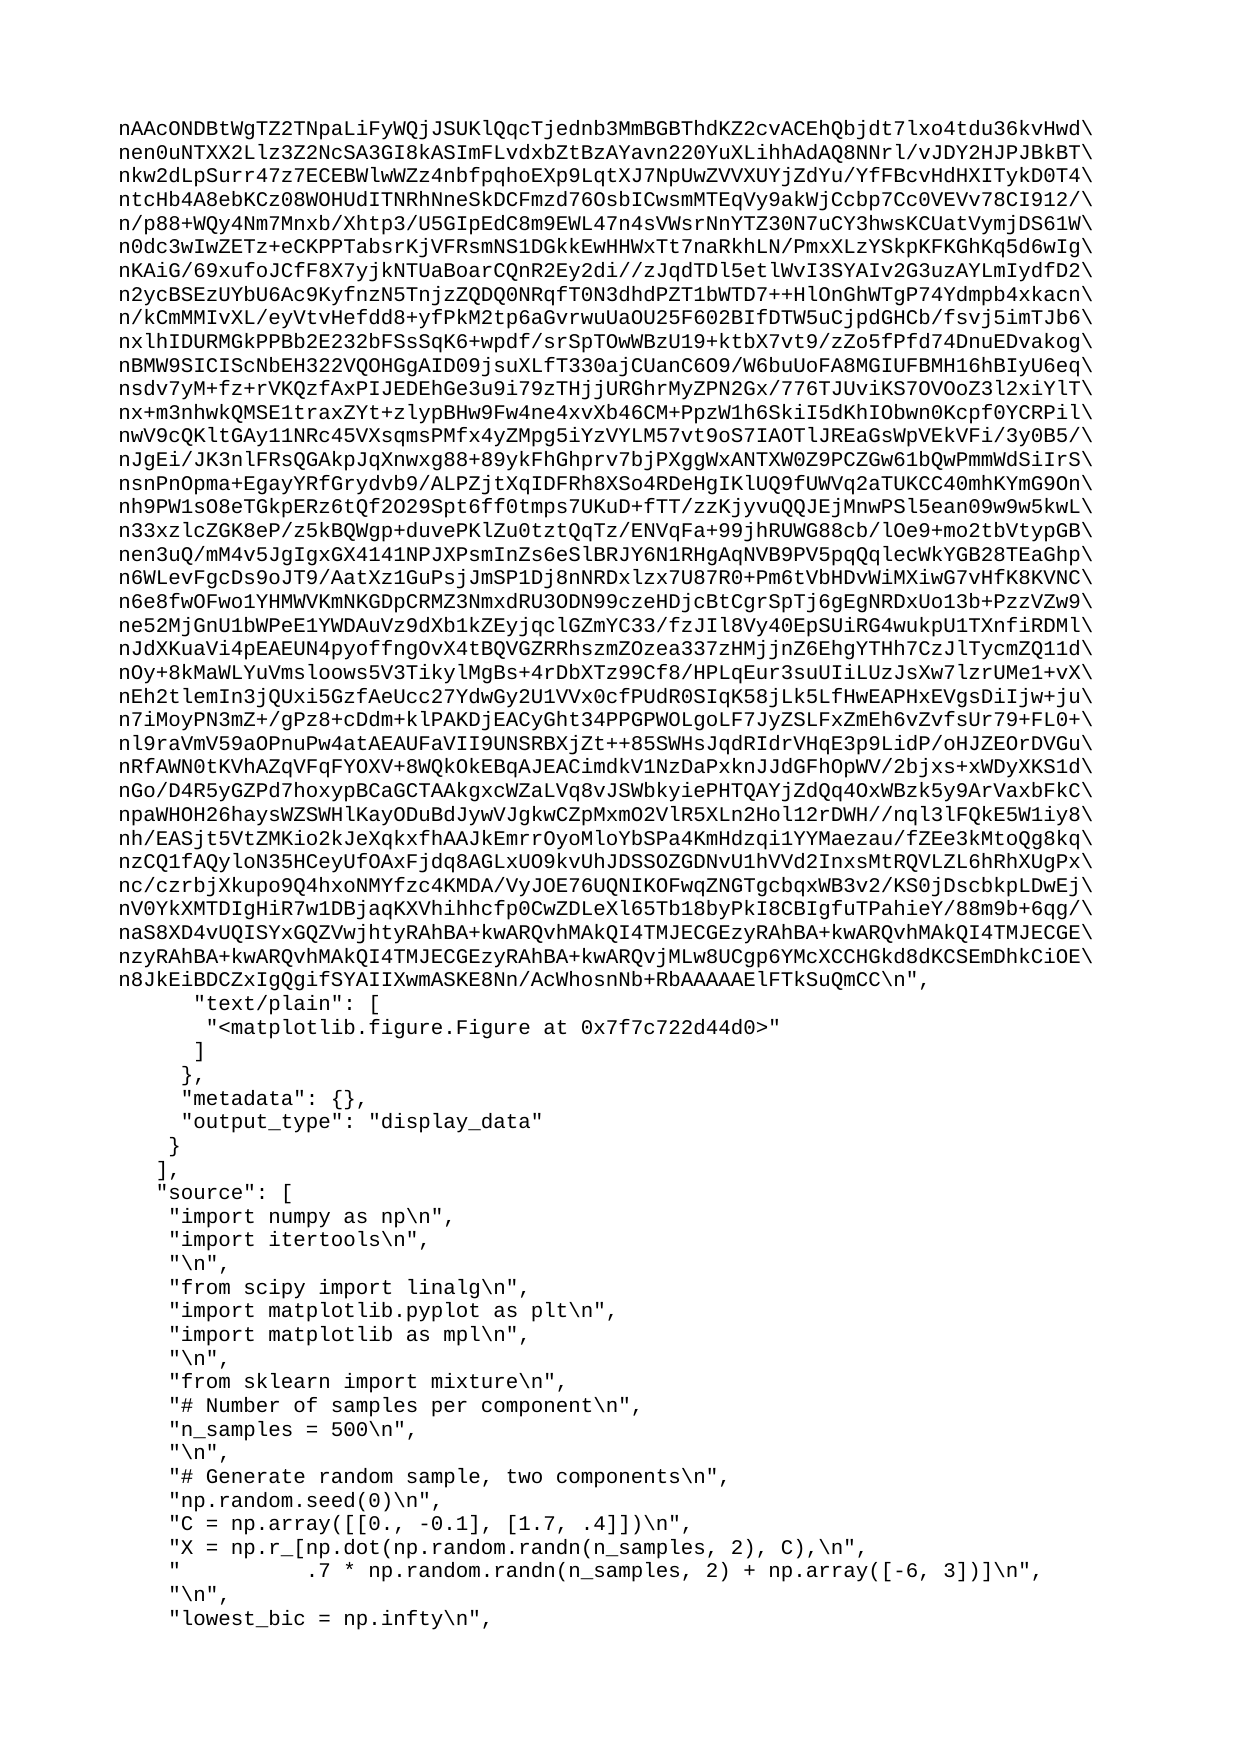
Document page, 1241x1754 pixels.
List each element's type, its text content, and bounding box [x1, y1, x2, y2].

text "from scipy import linalg\n", [118, 1277, 1122, 1300]
text "text/plain": [ [118, 993, 1122, 1017]
text "\n", [118, 1442, 1122, 1466]
text "import itertools\n", [118, 1229, 1122, 1253]
text ], [118, 1158, 1122, 1182]
text "n_samples = 500\n", [118, 1419, 1122, 1442]
text "import matplotlib.pyplot as plt\n", [118, 1300, 1122, 1324]
text "\n", [118, 1253, 1122, 1277]
text "import numpy as np\n", [118, 1206, 1122, 1229]
text "lowest_bic = np.infty\n", [118, 1608, 1122, 1631]
text } [118, 1135, 1122, 1158]
text "# Number of samples per component\n", [118, 1395, 1122, 1419]
text "<matplotlib.figure.Figure at 0x7f7c722d44d0>" [118, 1017, 1122, 1040]
text "import matplotlib as mpl\n", [118, 1324, 1122, 1348]
text "output_type": "display_data" [118, 1111, 1122, 1135]
text nAAcONDBtWgTZ2TNpaLiFyWQjJSUKlQqcTjednb3MmBGBThdKZ2cvACEhQbjdt7lxo4tdu36kvHwd\nen0uNTXX2Llz3Z2NcSA3GI8kASImFLvdxbZtBzAYavn220YuXLihhAdAQ8NNrl/vJDY2HJPJBkBT\nkw2dLpSurr47z7ECEBWlwWZz4nbfpqhoEXp9LqtXJ7NpUwZVVXUYjZdYu/YfFBcvHdHXITykD0T4\ntcHb4A8ebKCz08WOHUdITNRhNneSkDCFmzd76OsbICwsmMTEqVy9akWjCcbp7Cc0VEVv78CI912/\n/p88+WQy4Nm7Mnxb/Xhtp3/U5GIpEdC8m9EWL47n4sVWsrNnYTZ30N7uCY3hwsKCUatVymjDS61W\n0dc3wIwZETz+eCKPPTabsrKjVFRsmNS1DGkkEwHHWxTt7naRkhLN/PmxXLzYSkpKFKGhKq5d6wIg\nKAiG/69xufoJCfF8X7yjkNTUaBoarCQnR2Ey2di//zJqdTDl5etlWvI3SYAIv2G3uzAYLmIydfD2\n2ycBSEzUYbU6Ac9KyfnzN5TnjzZQDQ0NRqfT0N3dhdPZT1bWTD7++HlOnGhWTgP74Ydmpb4xkacn\n/kCmMMIvXL/eyVtvHefdd8+yfPkM2tp6aGvrwuUaOU25F602BIfDTW5uCjpdGHCb/fsvj5imTJb6\nxlhIDURMGkPPBb2E232bFSsSqK6+wpdf/srSpTOwWBzU19+ktbX7vt9/zZo5fPfd74DnuEDvakog\nBMW9SICIScNbEH322VQOHGgAID09jsuXLfT330ajCUanC6O9/W6buUoFA8MGIUFBMH16hBIyU6eq\nsdv7yM+fz+rVKQzfAxPIJEDEhGe3u9i79zTHjjURGhrMyZPN2Gx/776TJUviKS7OVOoZ3l2xiYlT\nx+m3nhwkQMSE1traxZYt+zlypBHw9Fw4ne4xvXb46CM+PpzW1h6SkiI5dKhIObwn0Kcpf0YCRPil\nwV9cQKltGAy11NRc45VXsqmsPMfx4yZMpg5iYzVYLM57vt9oS7IAOTlJREaGsWpVEkVFi/3y0B5/\nJgEi/JK3nlFRsQGAkpJqXnwxg88+89ykFhGhprv7bjPXggWxANTXW0Z9PCZGw61bQwPmmWdSiIrS\nsnPnOpma+EgayYRfGrydvb9/ALPZjtXqIDFRh8XSo4RDeHgIKlUQ9fUWVq2aTUKCC40mhKYmG9On\nh9PW1sO8eTGkpERz6tQf2O29Spt6ff0tmps7UKuD+fTT/zzKjyvuQQJEjMnwPSl5ean09w9w5kwL\n33xzlcZGK8eP/z5kBQWgp+duvePKlZu0tztQqTz/ENVqFa+99jhRUWG88cb/lOe9+mo2tbVtypGB\nen3uQ/mM4v5JgIgxGX4141NPJXPsmInZs6eSlBRJY6N1RHgAqNVB9PV5pqQqlecWkYGB28TEaGhp\n6WLevFgcDs9oJT9/AatXz1GuPsjJmSP1Dj8nNRDxlzx7U87R0+Pm6tVbHDvWiMXiwG7vHfK8KVNC\n6e8fwOFwo1YHMWVKmNKGDpCRMZ3NmxdRU3ODN99czeHDjcBtCgrSpTj6gEgNRDxUo13b+PzzVZw9\ne52MjGnU1bWPeE1YWDAuVz9dXb1kZEyjqclGZmYC33/fzJIl8Vy40EpSUiRG4wukpU1TXnfiRDMl\nJdXKuaVi4pEAEUN4pyoffngOvX4tBQVGZRRhszmZOzea337zHMjjnZ6EhgYTHh7CzJlTycmZQ11d\nOy+8kMaWLYuVmsloows5V3TikylMgBs+4rDbXTz99Cf8/HPLqEur3suUIiLUzJsXw7lzrUMe1+vX\nEh2tlemIn3jQUxi5GzfAeUcc27YdwGy2U1VVx0cfPUdR0SIqK58jLk5LfHwEAPHxEVgsDiIjw+ju\n7iMoyPN3mZ+/gPz8+cDdm+klPAKDjEACyGht34PPGPWOLgoLF7JyZSLFxZmEh6vZvfsUr79+FL0+\nl9raVmV59aOPnuPw4atAEAUFaVII9UNSRBXjZt++85SWHsJqdRIdrVHqE3p9LidP/oHJZEOrDVGu\nRfAWN0tKVhAZqVFqFYOXV+8WQkOkEBqAJEACimdkV1NzDaPxknJJdGFhOpWV/2bjxs+xWDyXKS1d\nGo/D4R5yGZPd7hoxypBCaGCTAAkgxcWZaLVq8vJSWbkyiePHTQAYjZdQq4OxWBzk5y9ArVaxbFkC\npaWHOH26haysWZSWHlKayODuBdJywVJgkwCZpMxmO2VlR5XLn2Hol12rDWH//nql3lFQkE5W1iy8\nh/EASjt5VtZMKio2kJeXqkxfhAAJkEmrrOyoMloYbSPa4KmHdzqi1YYMaezau/fZEe3kMtoQg8kq\nzCQ1fAQyloN35HCeyUfOAxFjdq8AGLxUO9kvUhJDSSOZGDNvU1hVVd2InxsMtRQVLZL6hRhXUgPx\nc/czrbjXkupo9Q4hxoNMYfzc4KMDA/VyJOE76UQNIKOFwqZNGTgcbqxWB3v2/KS0jDscbkpLDwEj\nV0YkXMTDIgHiR7w1DBjaqKXVhihhcfp0CwZDLeXl65Tb18byPkI8CBIgfuTPahieY/88m9b+6qg/\naS8XD4vUQISYxGQZVwjhtyRAhBA+kwARQvhMAkQI4TMJECGEzyRAhBA+kwARQvhMAkQI4TMJECGE\nzyRAhBA+kwARQvhMAkQI4TMJECGEzyRAhBA+kwARQvjMLw8UCgp6YMcXCCHGkd8dKCSEmDhkCiOE\n8JkEiBDCZxIgQgifSYAIIXwmASKE8Nn/AcWhosnNb+RbAAAAAElFTkSuQmCC\n", [118, 118, 1122, 993]
text "from sklearn import mixture\n", [118, 1371, 1122, 1395]
text }, [118, 1064, 1122, 1088]
text " .7 * np.random.randn(n_samples, 2) + np.array([-6, 3])]\n", [118, 1561, 1122, 1584]
text "\n", [118, 1584, 1122, 1608]
text "metadata": {}, [118, 1088, 1122, 1111]
text "# Generate random sample, two components\n", [118, 1466, 1122, 1489]
text "X = np.r_[np.dot(np.random.randn(n_samples, 2), C),\n", [118, 1537, 1122, 1561]
text ] [118, 1040, 1122, 1064]
text "\n", [118, 1348, 1122, 1371]
text "source": [ [118, 1182, 1122, 1206]
text "np.random.seed(0)\n", [118, 1489, 1122, 1513]
text "C = np.array([[0., -0.1], [1.7, .4]])\n", [118, 1513, 1122, 1537]
